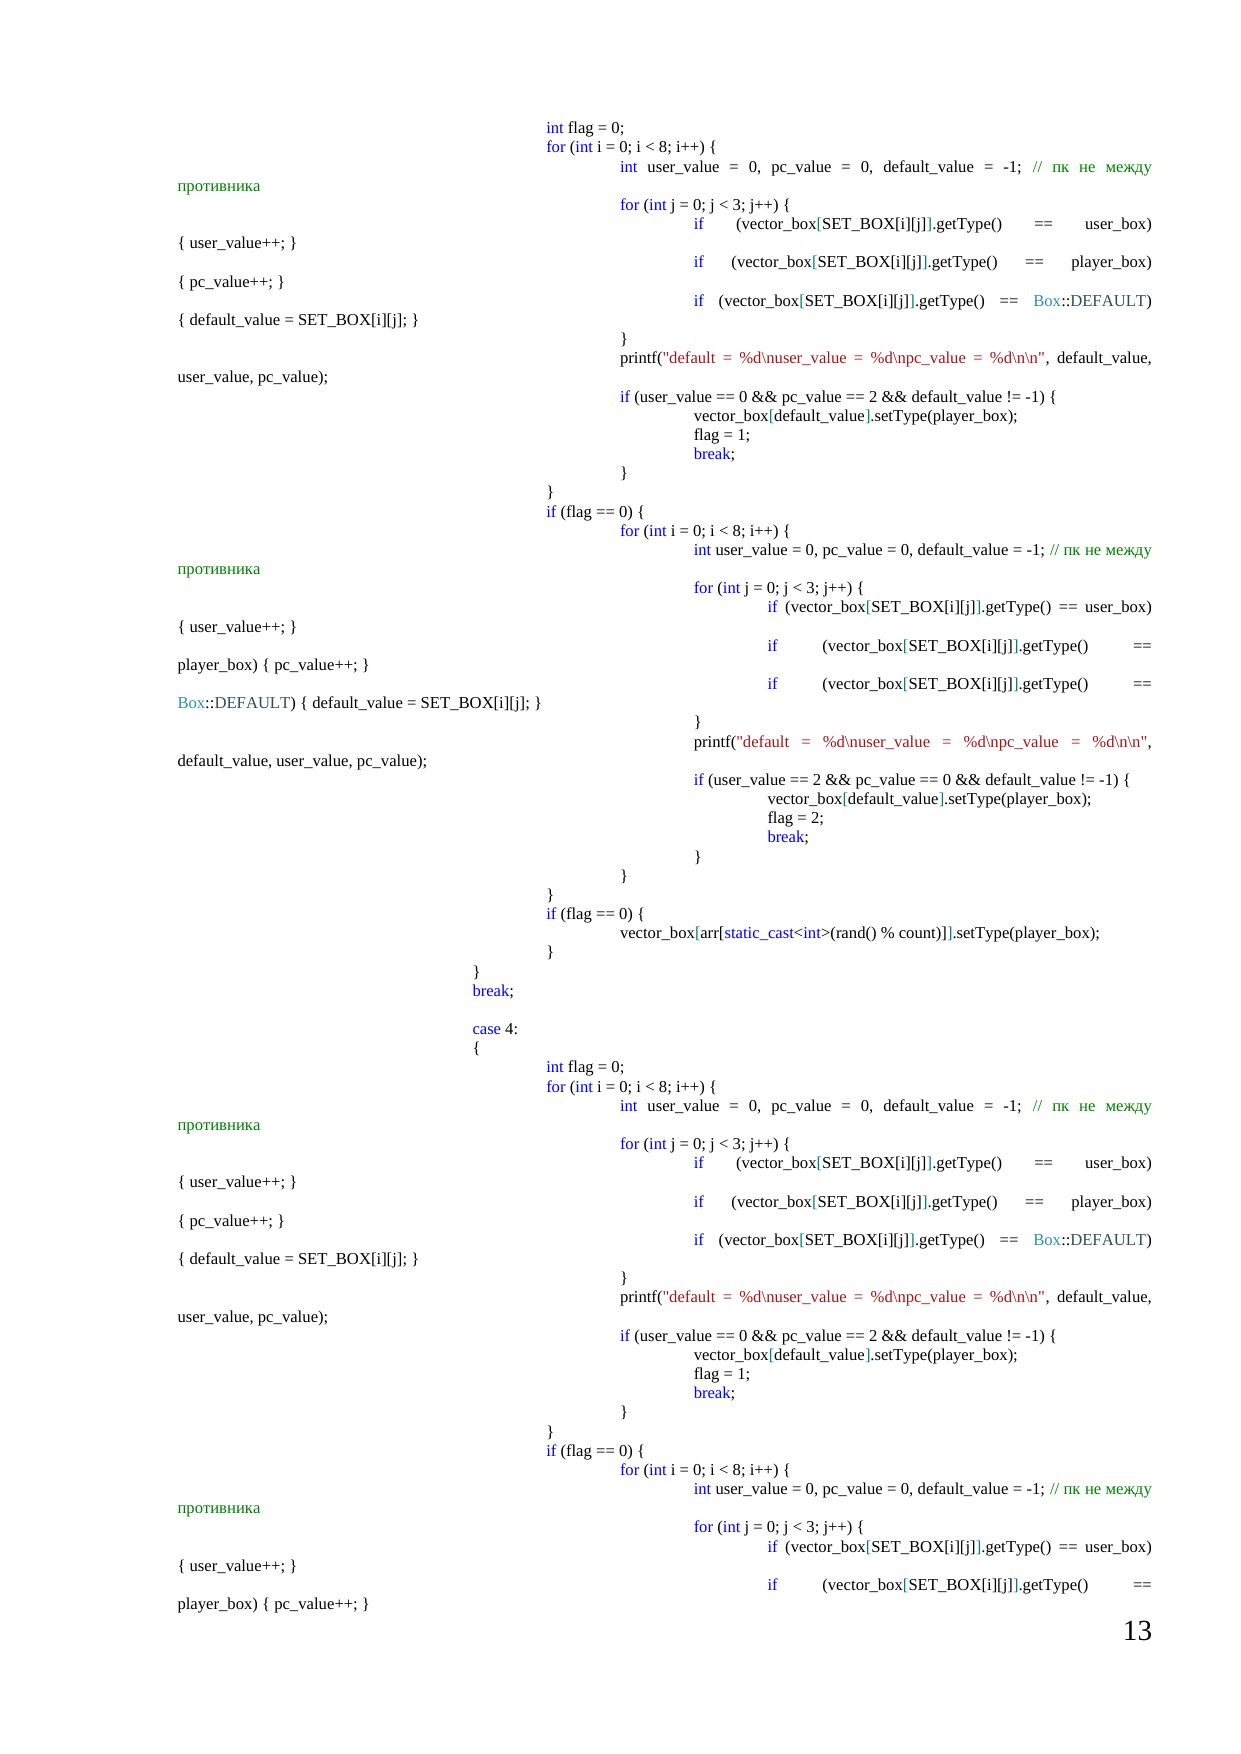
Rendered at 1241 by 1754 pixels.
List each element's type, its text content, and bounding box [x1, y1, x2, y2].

text int user_value = 0, pc_value = 0, default_value = -1; // пк не между противника [177, 1096, 1152, 1134]
text } [177, 482, 1152, 501]
text if (flag == 0) { [177, 904, 1152, 923]
text } [177, 463, 1152, 482]
text } [177, 961, 1152, 981]
text if (flag == 0) { [177, 501, 1152, 521]
text if (vector_box[SET_BOX[i][j]].getType() == Box::DEFAULT) { default_value = SET_BOX[i][j]; } [177, 291, 1152, 329]
text printf("default = %d\nuser_value = %d\npc_value = %d\n\n", default_value, user_value, pc_value); [177, 348, 1152, 386]
text break; [177, 1383, 1152, 1402]
text if (flag == 0) { [177, 1441, 1152, 1460]
text for (int i = 0; i < 8; i++) { [177, 1076, 1152, 1096]
text for (int i = 0; i < 8; i++) { [177, 137, 1152, 156]
text break; [177, 444, 1152, 463]
text if (vector_box[SET_BOX[i][j]].getType() == user_box) { user_value++; } [177, 214, 1152, 252]
text if (vector_box[SET_BOX[i][j]].getType() == player_box) { pc_value++; } [177, 252, 1152, 291]
text if (vector_box[SET_BOX[i][j]].getType() == Box::DEFAULT) { default_value = SET_BOX[i][j]; } [177, 1230, 1152, 1268]
text case 4: [177, 1019, 1152, 1038]
text } [177, 885, 1152, 904]
text int flag = 0; [177, 118, 1152, 137]
text if (vector_box[SET_BOX[i][j]].getType() == player_box) { pc_value++; } [177, 636, 1152, 674]
text int user_value = 0, pc_value = 0, default_value = -1; // пк не между противника [177, 540, 1152, 578]
text } [177, 942, 1152, 961]
text { [177, 1038, 1152, 1057]
text printf("default = %d\nuser_value = %d\npc_value = %d\n\n", default_value, user_value, pc_value); [177, 1287, 1152, 1326]
text } [177, 1402, 1152, 1421]
text flag = 1; [177, 1364, 1152, 1383]
text if (vector_box[SET_BOX[i][j]].getType() == user_box) { user_value++; } [177, 1153, 1152, 1191]
text } [177, 866, 1152, 885]
text if (vector_box[SET_BOX[i][j]].getType() == user_box) { user_value++; } [177, 597, 1152, 636]
text } [177, 846, 1152, 866]
text if (vector_box[SET_BOX[i][j]].getType() == player_box) { pc_value++; } [177, 1575, 1152, 1613]
text for (int i = 0; i < 8; i++) { [177, 1460, 1152, 1479]
text } [177, 329, 1152, 348]
text } [177, 1268, 1152, 1287]
text } [177, 1421, 1152, 1441]
text int user_value = 0, pc_value = 0, default_value = -1; // пк не между противника [177, 1479, 1152, 1517]
text vector_box[default_value].setType(player_box); [177, 406, 1152, 425]
text for (int j = 0; j < 3; j++) { [177, 1517, 1152, 1536]
text if (vector_box[SET_BOX[i][j]].getType() == Box::DEFAULT) { default_value = SET_BOX[i][j]; } [177, 674, 1152, 712]
text vector_box[default_value].setType(player_box); [177, 789, 1152, 808]
text if (user_value == 0 && pc_value == 2 && default_value != -1) { [177, 386, 1152, 406]
text int user_value = 0, pc_value = 0, default_value = -1; // пк не между противника [177, 156, 1152, 195]
text } [177, 712, 1152, 731]
text if (vector_box[SET_BOX[i][j]].getType() == player_box) { pc_value++; } [177, 1191, 1152, 1230]
text flag = 2; [177, 808, 1152, 827]
text int flag = 0; [177, 1057, 1152, 1076]
text for (int j = 0; j < 3; j++) { [177, 578, 1152, 597]
text break; [177, 981, 1152, 1000]
text if (vector_box[SET_BOX[i][j]].getType() == user_box) { user_value++; } [177, 1536, 1152, 1575]
text vector_box[arr[static_cast<int>(rand() % count)]].setType(player_box); [177, 923, 1152, 942]
text if (user_value == 0 && pc_value == 2 && default_value != -1) { [177, 1326, 1152, 1345]
text for (int j = 0; j < 3; j++) { [177, 1134, 1152, 1153]
text if (user_value == 2 && pc_value == 0 && default_value != -1) { [177, 770, 1152, 789]
text printf("default = %d\nuser_value = %d\npc_value = %d\n\n", default_value, user_value, pc_value); [177, 731, 1152, 770]
text for (int j = 0; j < 3; j++) { [177, 195, 1152, 214]
text break; [177, 827, 1152, 846]
text for (int i = 0; i < 8; i++) { [177, 521, 1152, 540]
text vector_box[default_value].setType(player_box); [177, 1345, 1152, 1364]
text flag = 1; [177, 425, 1152, 444]
